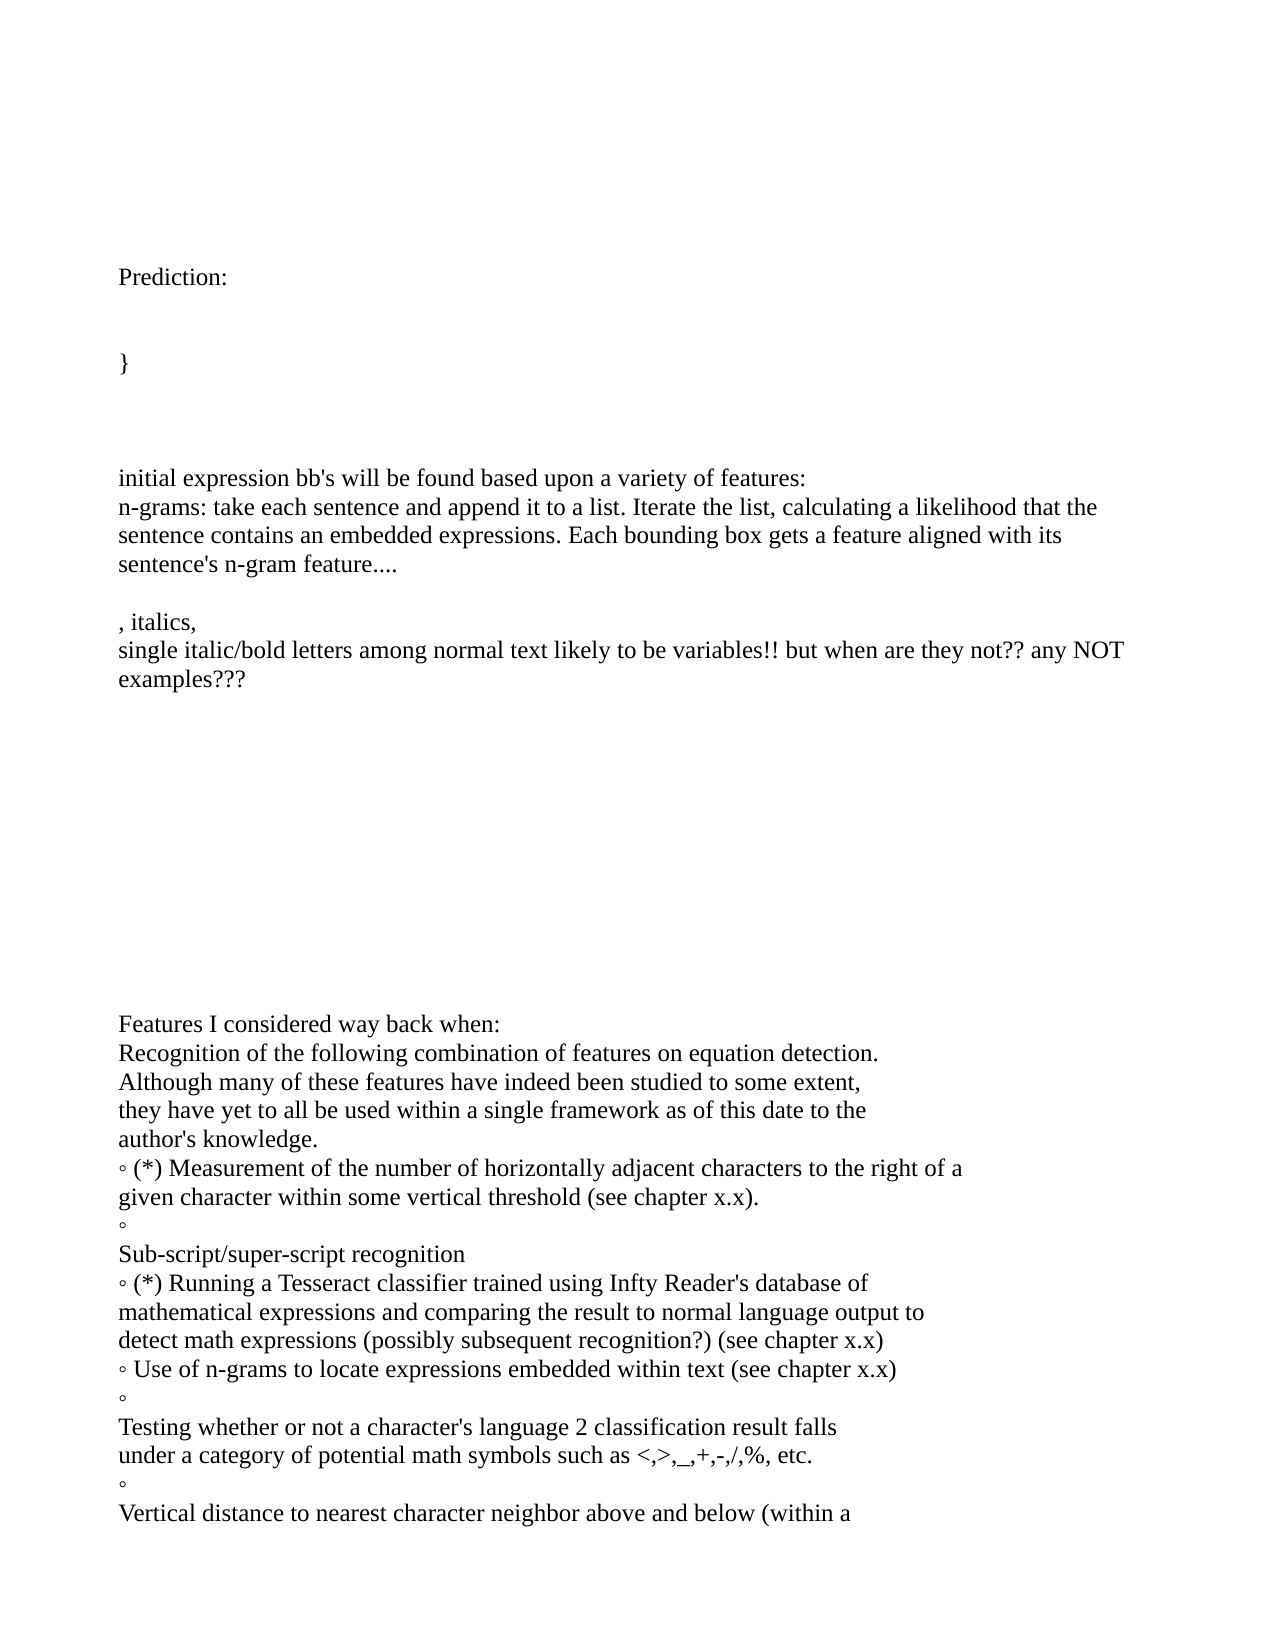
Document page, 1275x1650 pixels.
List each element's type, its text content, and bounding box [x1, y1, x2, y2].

text detect math expressions (possibly subsequent recognition?) (see chapter x.x) [118, 1326, 1157, 1354]
text given character within some vertical threshold (see chapter x.x). [118, 1182, 1157, 1211]
text ◦ [118, 1211, 1157, 1239]
text ◦ [118, 1383, 1157, 1412]
text Testing whether or not a character's language 2 classification result falls [118, 1412, 1157, 1441]
text Prediction: [118, 262, 1157, 291]
text ◦ [118, 1469, 1157, 1498]
text ◦ (*) Running a Tesseract classifier trained using Infty Reader's database of [118, 1268, 1157, 1297]
text } [118, 348, 1157, 377]
text initial expression bb's will be found based upon a variety of features: [118, 463, 1157, 492]
text Sub-script/super-script recognition [118, 1239, 1157, 1268]
text mathematical expressions and comparing the result to normal language output to [118, 1297, 1157, 1326]
text , italics, [118, 607, 1157, 636]
text under a category of potential math symbols such as <,>,_,+,-,/,%, etc. [118, 1441, 1157, 1469]
text Although many of these features have indeed been studied to some extent, [118, 1067, 1157, 1096]
text they have yet to all be used within a single framework as of this date to the [118, 1096, 1157, 1124]
text Vertical distance to nearest character neighbor above and below (within a [118, 1498, 1157, 1527]
text ◦ (*) Measurement of the number of horizontally adjacent characters to the right of a [118, 1153, 1157, 1182]
text Features I considered way back when: [118, 1009, 1157, 1038]
text n-grams: take each sentence and append it to a list. Iterate the list, calculating a likelihood that the sentence contains an embedded expressions. Each bounding box gets a feature aligned with its sentence's n-gram feature.... [118, 492, 1157, 578]
text author's knowledge. [118, 1124, 1157, 1153]
text single italic/bold letters among normal text likely to be variables!! but when are they not?? any NOT examples??? [118, 636, 1157, 693]
text Recognition of the following combination of features on equation detection. [118, 1038, 1157, 1067]
text ◦ Use of n-grams to locate expressions embedded within text (see chapter x.x) [118, 1354, 1157, 1383]
